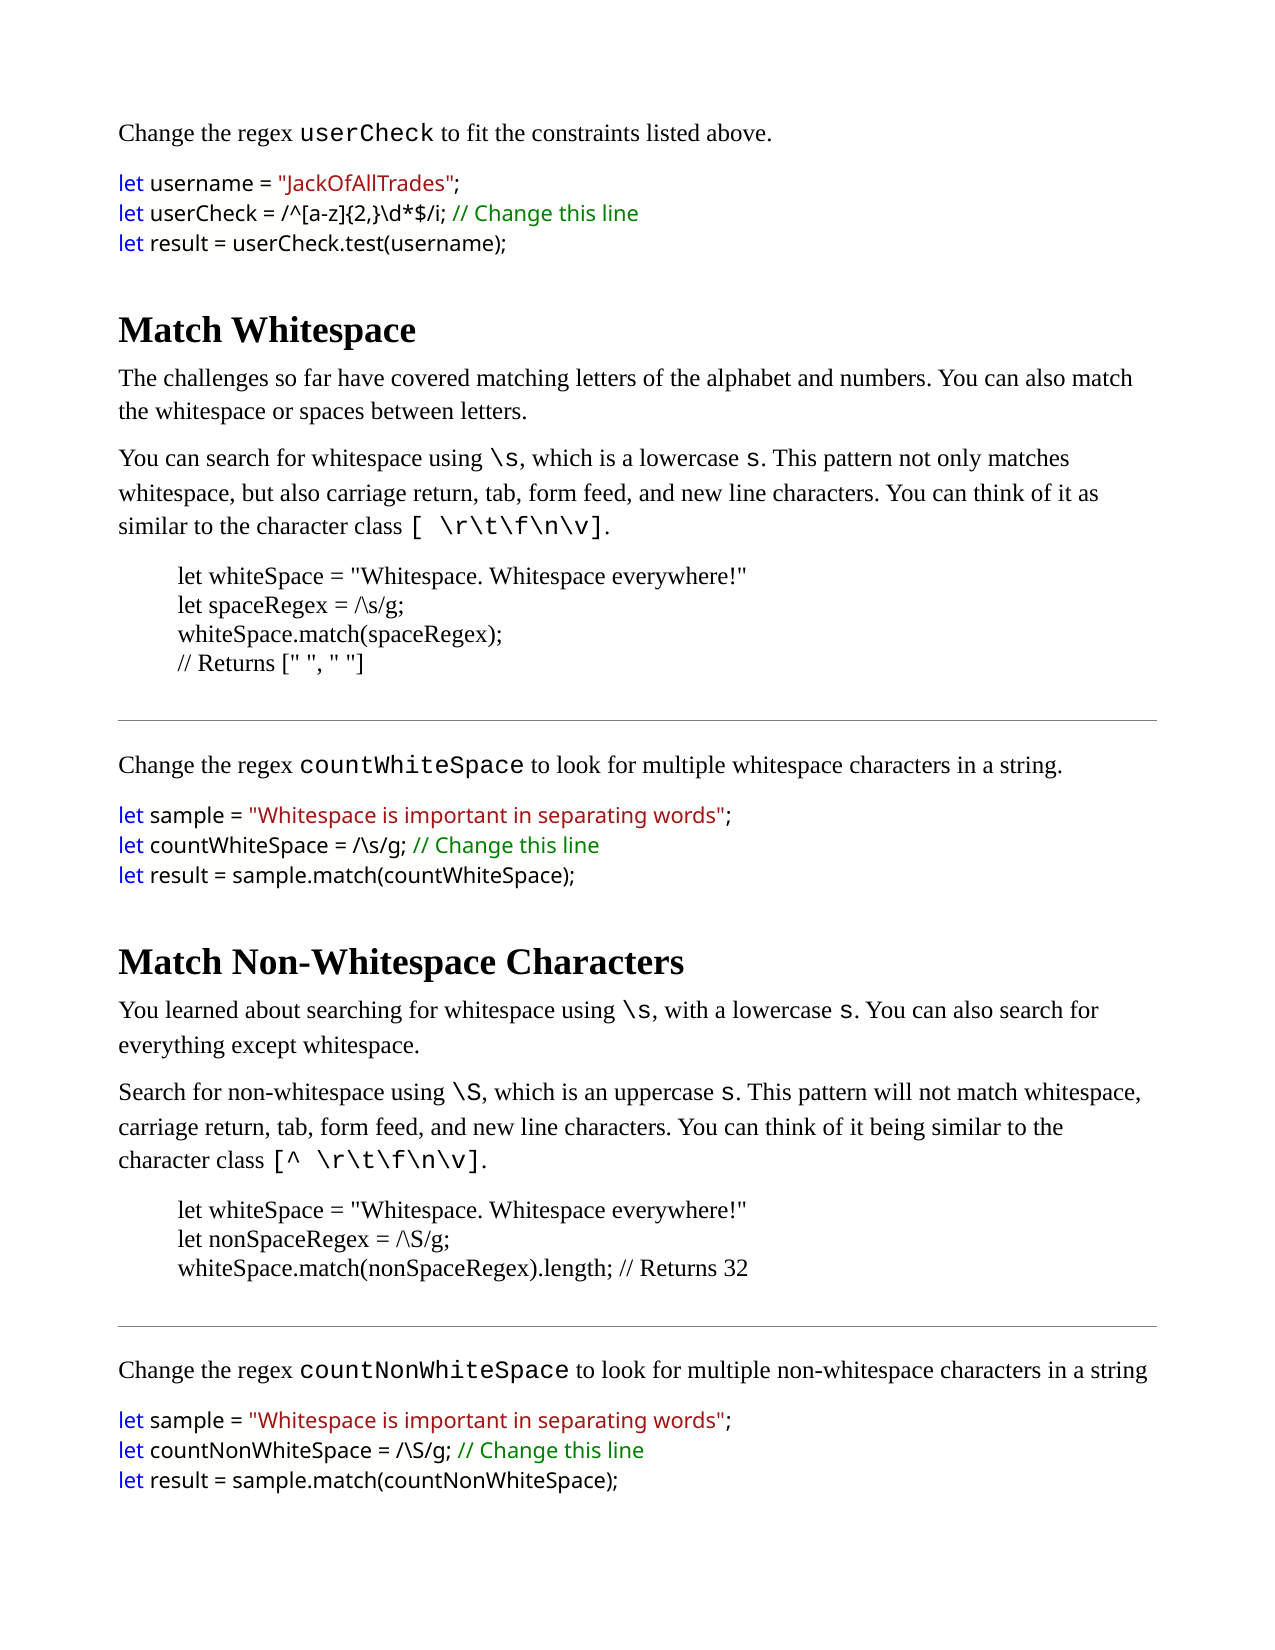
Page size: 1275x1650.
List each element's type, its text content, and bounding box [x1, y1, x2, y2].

text let sample = "Whitespace is important in separating words"; [118, 800, 1157, 830]
text let whiteSpace = "Whitespace. Whitespace everywhere!" let nonSpaceRegex = /\S/g; whiteSpace.match(nonSpaceRegex).length; // Returns 32 [177, 1196, 1098, 1282]
text let sample = "Whitespace is important in separating words"; [118, 1405, 1157, 1435]
text let result = sample.match(countWhiteSpace); [118, 860, 1157, 889]
subtitle Match Whitespace [118, 307, 1157, 350]
text let whiteSpace = "Whitespace. Whitespace everywhere!" let spaceRegex = /\s/g; whiteSpace.match(spaceRegex); // Returns [" ", " "] [177, 561, 1098, 676]
subtitle Match Non-Whitespace Characters [118, 939, 1157, 982]
text let username = "JackOfAllTrades"; [118, 168, 1157, 198]
text let result = userCheck.test(username); [118, 228, 1157, 257]
text let result = sample.match(countNonWhiteSpace); [118, 1465, 1157, 1495]
text Search for non-whitespace using \S, which is an uppercase s. This pattern will not match whitespace, carriage return, tab, form feed, and new line characters. You can think of it being similar to the character class [^ \r\t\f\n\v]. [118, 1077, 1157, 1176]
text Change the regex countNonWhiteSpace to look for multiple non-whitespace characters in a string [118, 1355, 1157, 1386]
text You can search for whitespace using \s, which is a lowercase s. This pattern not only matches whitespace, but also carriage return, tab, form feed, and new line characters. You can think of it as similar to the character class [ \r\t\f\n\v]. [118, 443, 1157, 542]
text The challenges so far have covered matching letters of the alphabet and numbers. You can also match the whitespace or spaces between letters. [118, 363, 1157, 424]
text Change the regex userCheck to fit the constraints listed above. [118, 118, 1157, 149]
text Change the regex countWhiteSpace to look for multiple whitespace characters in a string. [118, 750, 1157, 781]
text let userCheck = /^[a-z]{2,}\d*$/i; // Change this line [118, 198, 1157, 228]
text let countNonWhiteSpace = /\S/g; // Change this line [118, 1435, 1157, 1465]
text You learned about searching for whitespace using \s, with a lowercase s. You can also search for everything except whitespace. [118, 995, 1157, 1058]
text let countWhiteSpace = /\s/g; // Change this line [118, 830, 1157, 860]
